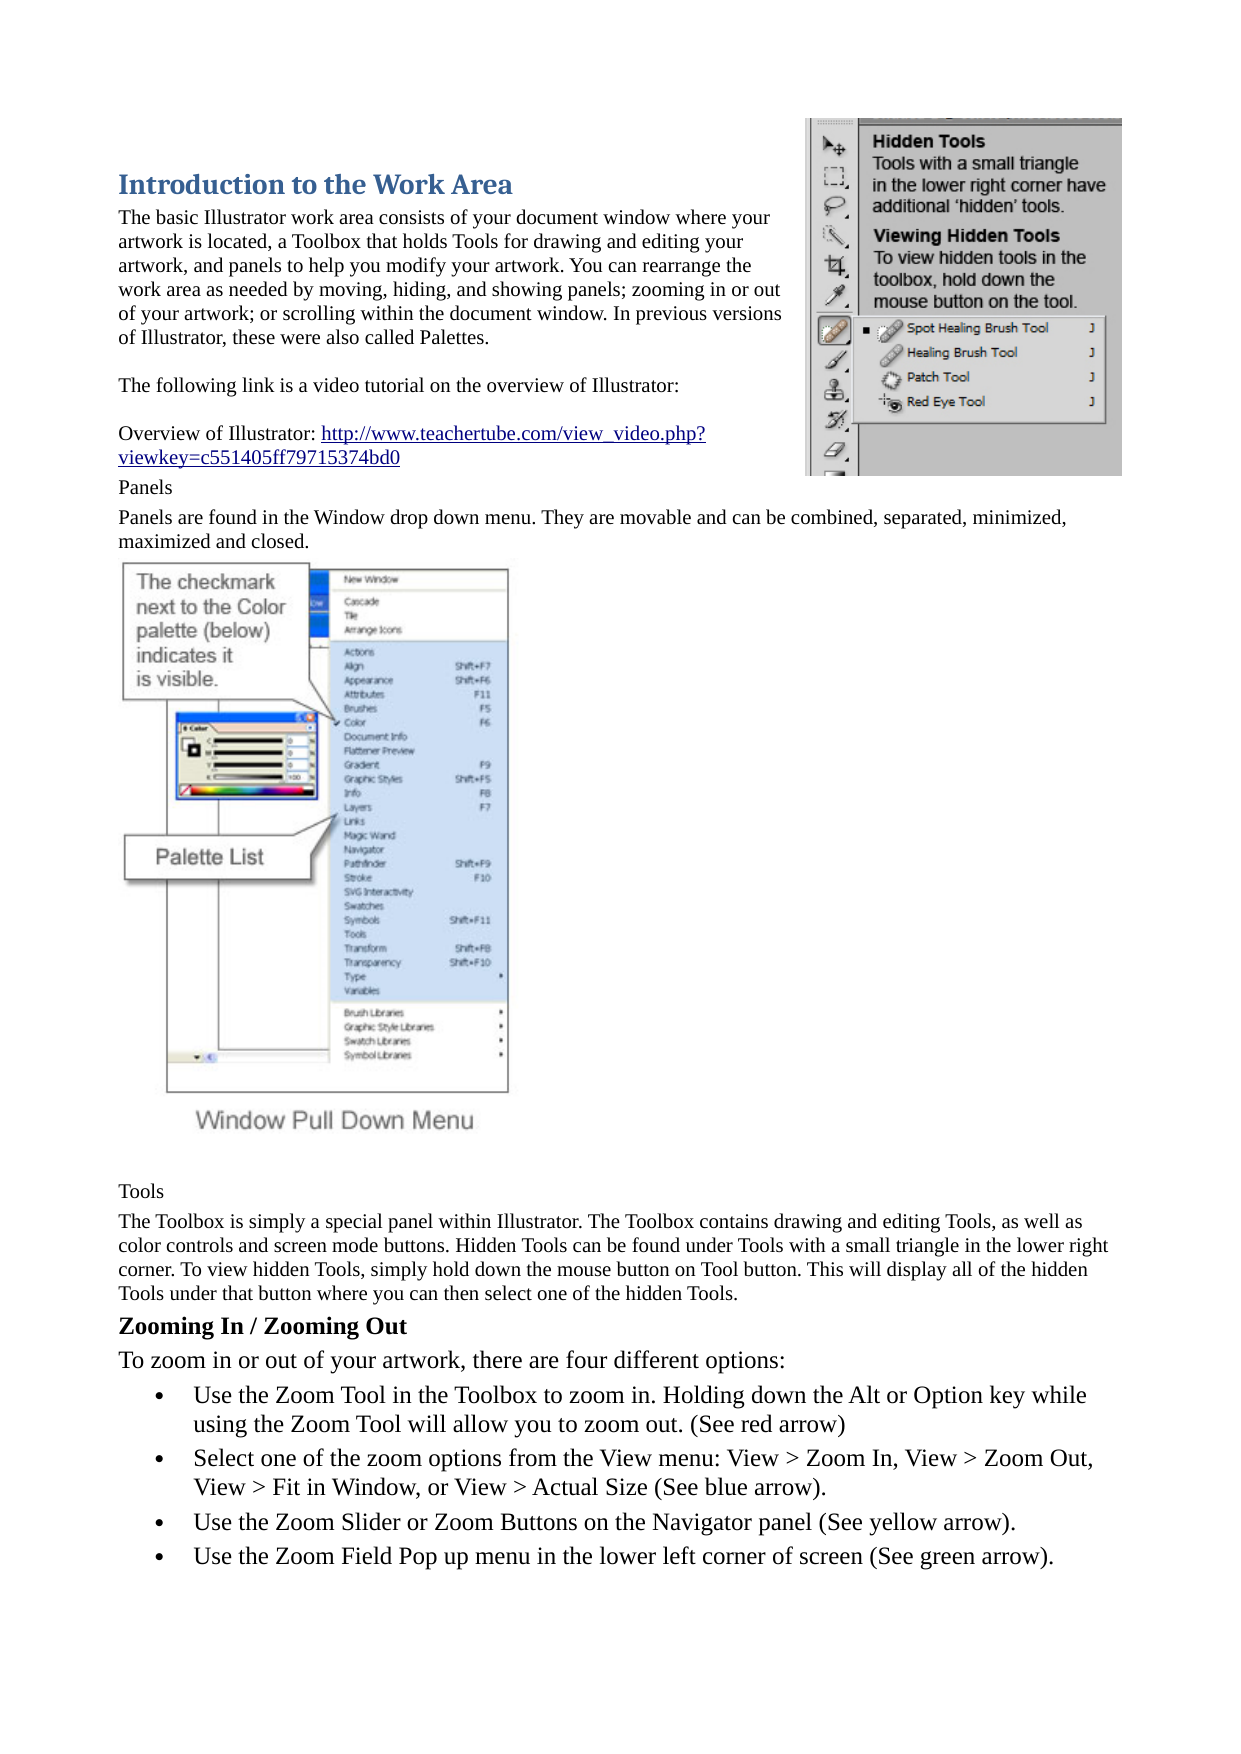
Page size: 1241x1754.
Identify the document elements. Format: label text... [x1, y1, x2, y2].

text The basic Illustrator work area consists of your document window where your artwork is located, a Toolbox that holds Tools for drawing and editing your artwork, and panels to help you modify your artwork. You can rearrange the work area as needed by moving, hiding, and showing panels; zooming in or out of your artwork; or scrolling within the document window. In previous versions of Illustrator, these were also called Palettes. The following link is a video tutorial on the overview of Illustrator: Overview of Illustrator: http://www.teachertube.com/view_video.php?viewkey=c551405ff79715374bd0 [118, 204, 805, 469]
text To zoom in or out of your artwork, there are four different options: [118, 1345, 1122, 1374]
list Use the Zoom Tool in the Toolbox to zoom in. Holding down the Alt or Option key while using the Zoom Tool will allow you to zoom out. (See red arrow) [156, 1380, 1122, 1437]
title Tools [118, 1179, 1122, 1203]
subtitle Introduction to the Work Area [118, 168, 805, 202]
list Use the Zoom Field Pop up menu in the lower left corner of screen (See green arrow). [156, 1541, 1122, 1570]
picture [805, 118, 1122, 476]
list Select one of the zoom options from the View menu: View > Zoom In, View > Zoom Out, View > Fit in Window, or View > Actual Size (See blue arrow). [156, 1443, 1122, 1501]
text Zooming In / Zooming Out [118, 1311, 1122, 1339]
title Panels [118, 475, 1122, 499]
list Use the Zoom Slider or Zoom Buttons on the Navigator panel (See yellow arrow). [156, 1507, 1122, 1535]
text Panels are found in the Window drop down menu. They are movable and can be combined, separated, minimized, maximized and closed. [118, 505, 1122, 553]
picture [118, 558, 556, 1173]
text The Toolbox is simply a special panel within Illustrator. The Toolbox contains drawing and editing Tools, as well as color controls and screen mode buttons. Hidden Tools can be found under Tools with a small triangle in the lower right corner. To view hidden Tools, simply hold down the mouse button on Tool button. This will display all of the hidden Tools under that button where you can then select one of the hidden Tools. [118, 1209, 1122, 1305]
